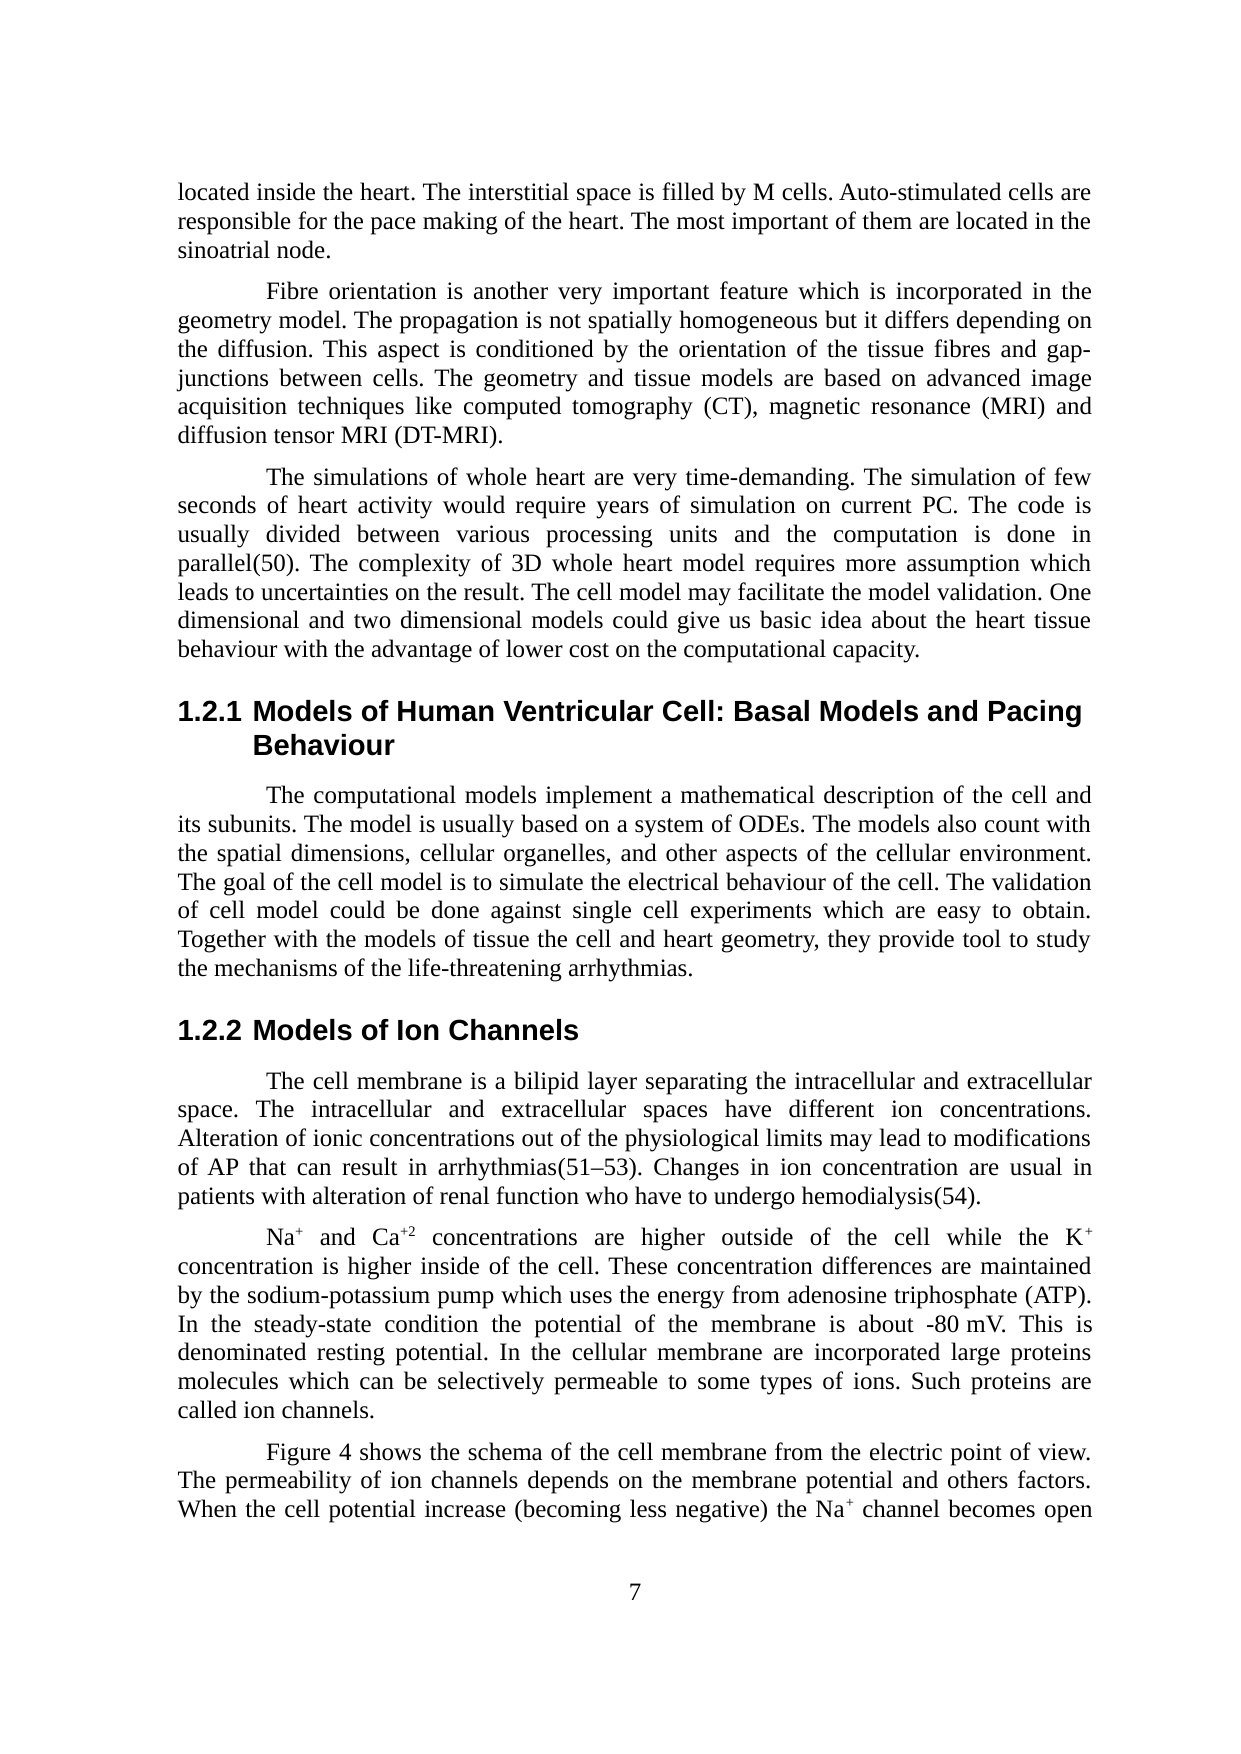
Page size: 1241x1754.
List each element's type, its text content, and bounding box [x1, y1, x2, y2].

text located inside the heart. The interstitial space is filled by M cells. Auto-stimulated cells are responsible for the pace making of the heart. The most important of them are located in the sinoatrial node. [177, 177, 1093, 263]
text The computational models implement a mathematical description of the cell and its subunits. The model is usually based on a system of ODEs. The models also count with the spatial dimensions, cellular organelles, and other aspects of the cellular environment. The goal of the cell model is to simulate the electrical behaviour of the cell. The validation of cell model could be done against single cell experiments which are easy to obtain. Together with the models of tissue the cell and heart geometry, they provide tool to study the mechanisms of the life-threatening arrhythmias. [177, 781, 1093, 982]
text The cell membrane is a bilipid layer separating the intracellular and extracellular space. The intracellular and extracellular spaces have different ion concentrations. Alteration of ionic concentrations out of the physiological limits may lead to modifications of AP that can result in arrhythmias(51–53). Changes in ion concentration are usual in patients with alteration of renal function who have to undergo hemodialysis(54). [177, 1066, 1093, 1209]
text Na+ and Ca+2 concentrations are higher outside of the cell while the K+ concentration is higher inside of the cell. These concentration differences are maintained by the sodium-potassium pump which uses the energy from adenosine triphosphate (ATP). In the steady-state condition the potential of the membrane is about -80 mV. This is denominated resting potential. In the cellular membrane are incorporated large proteins molecules which can be selectively permeable to some types of ions. Such proteins are called ion channels. [177, 1222, 1093, 1424]
text The simulations of whole heart are very time-demanding. The simulation of few seconds of heart activity would require years of simulation on current PC. The code is usually divided between various processing units and the computation is done in parallel(50). The complexity of 3D whole heart model requires more assumption which leads to uncertainties on the result. The cell model may facilitate the model validation. One dimensional and two dimensional models could give us basic idea about the heart tissue behaviour with the advantage of lower cost on the computational capacity. [177, 462, 1093, 663]
text Figure 4 shows the schema of the cell membrane from the electric point of view. The permeability of ion channels depends on the membrane potential and others factors. When the cell potential increase (becoming less negative) the Na+ channel becomes open [177, 1437, 1093, 1523]
text Fibre orientation is another very important feature which is incorporated in the geometry model. The propagation is not spatially homogeneous but it differs depending on the diffusion. This aspect is conditioned by the orientation of the tissue fibres and gap-junctions between cells. The geometry and tissue models are based on advanced image acquisition techniques like computed tomography (CT), magnetic resonance (MRI) and diffusion tensor MRI (DT-MRI). [177, 276, 1093, 449]
subtitle Models of Human Ventricular Cell: Basal Models and Pacing Behaviour [177, 694, 1093, 762]
subtitle Models of Ion Channels [177, 1013, 1093, 1047]
